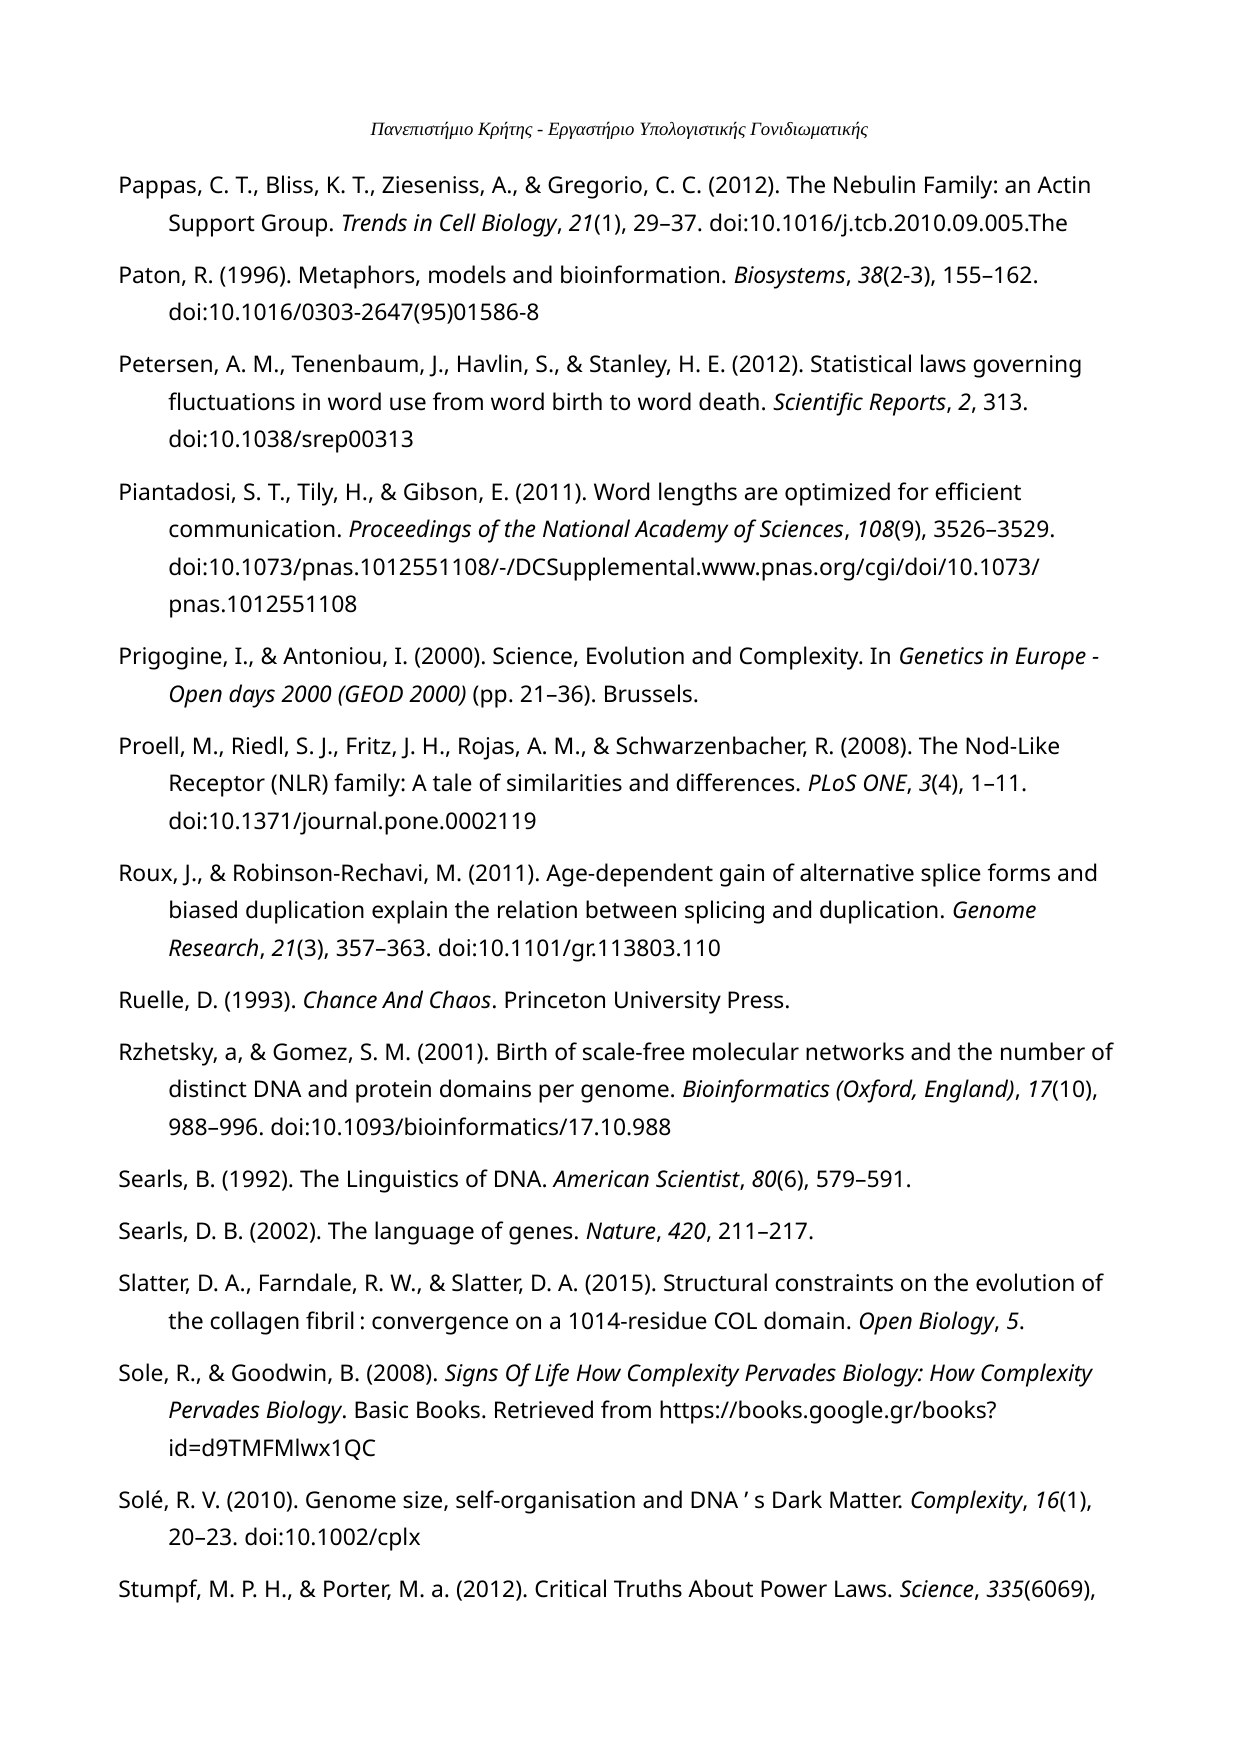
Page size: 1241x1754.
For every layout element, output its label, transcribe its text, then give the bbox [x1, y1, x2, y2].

text Piantadosi, S. T., Tily, H., & Gibson, E. (2011). Word lengths are optimized for efficient communication. Proceedings of the National Academy of Sciences, 108(9), 3526–3529. doi:10.1073/pnas.1012551108/-/DCSupplemental.www.pnas.org/cgi/doi/10.1073/pnas.1012551108 [118, 475, 1122, 619]
text Searls, B. (1992). The Linguistics of DNA. American Scientist, 80(6), 579–591. [118, 1163, 1122, 1194]
text Roux, J., & Robinson-Rechavi, M. (2011). Age-dependent gain of alternative splice forms and biased duplication explain the relation between splicing and duplication. Genome Research, 21(3), 357–363. doi:10.1101/gr.113803.110 [118, 857, 1122, 963]
text Prigogine, I., & Antoniou, I. (2000). Science, Evolution and Complexity. In Genetics in Europe - Open days 2000 (GEOD 2000) (pp. 21–36). Brussels. [118, 640, 1122, 709]
text Solé, R. V. (2010). Genome size, self-organisation and DNA ’ s Dark Matter. Complexity, 16(1), 20–23. doi:10.1002/cplx [118, 1484, 1122, 1552]
text Searls, D. B. (2002). The language of genes. Nature, 420, 211–217. [118, 1215, 1122, 1246]
text Slatter, D. A., Farndale, R. W., & Slatter, D. A. (2015). Structural constraints on the evolution of the collagen fibril : convergence on a 1014-residue COL domain. Open Biology, 5. [118, 1267, 1122, 1336]
text Paton, R. (1996). Metaphors, models and bioinformation. Biosystems, 38(2-3), 155–162. doi:10.1016/0303-2647(95)01586-8 [118, 259, 1122, 327]
text Sole, R., & Goodwin, B. (2008). Signs Of Life How Complexity Pervades Biology: How Complexity Pervades Biology. Basic Books. Retrieved from https://books.google.gr/books?id=d9TMFMlwx1QC [118, 1357, 1122, 1463]
text Pappas, C. T., Bliss, K. T., Zieseniss, A., & Gregorio, C. C. (2012). The Nebulin Family: an Actin Support Group. Trends in Cell Biology, 21(1), 29–37. doi:10.1016/j.tcb.2010.09.005.The [118, 169, 1122, 238]
text Stumpf, M. P. H., & Porter, M. a. (2012). Critical Truths About Power Laws. Science, 335(6069), [118, 1573, 1122, 1604]
text Petersen, A. M., Tenenbaum, J., Havlin, S., & Stanley, H. E. (2012). Statistical laws governing fluctuations in word use from word birth to word death. Scientific Reports, 2, 313. doi:10.1038/srep00313 [118, 348, 1122, 454]
text Ruelle, D. (1993). Chance And Chaos. Princeton University Press. [118, 984, 1122, 1015]
text Proell, M., Riedl, S. J., Fritz, J. H., Rojas, A. M., & Schwarzenbacher, R. (2008). The Nod-Like Receptor (NLR) family: A tale of similarities and differences. PLoS ONE, 3(4), 1–11. doi:10.1371/journal.pone.0002119 [118, 729, 1122, 836]
text Rzhetsky, a, & Gomez, S. M. (2001). Birth of scale-free molecular networks and the number of distinct DNA and protein domains per genome. Bioinformatics (Oxford, England), 17(10), 988–996. doi:10.1093/bioinformatics/17.10.988 [118, 1036, 1122, 1142]
